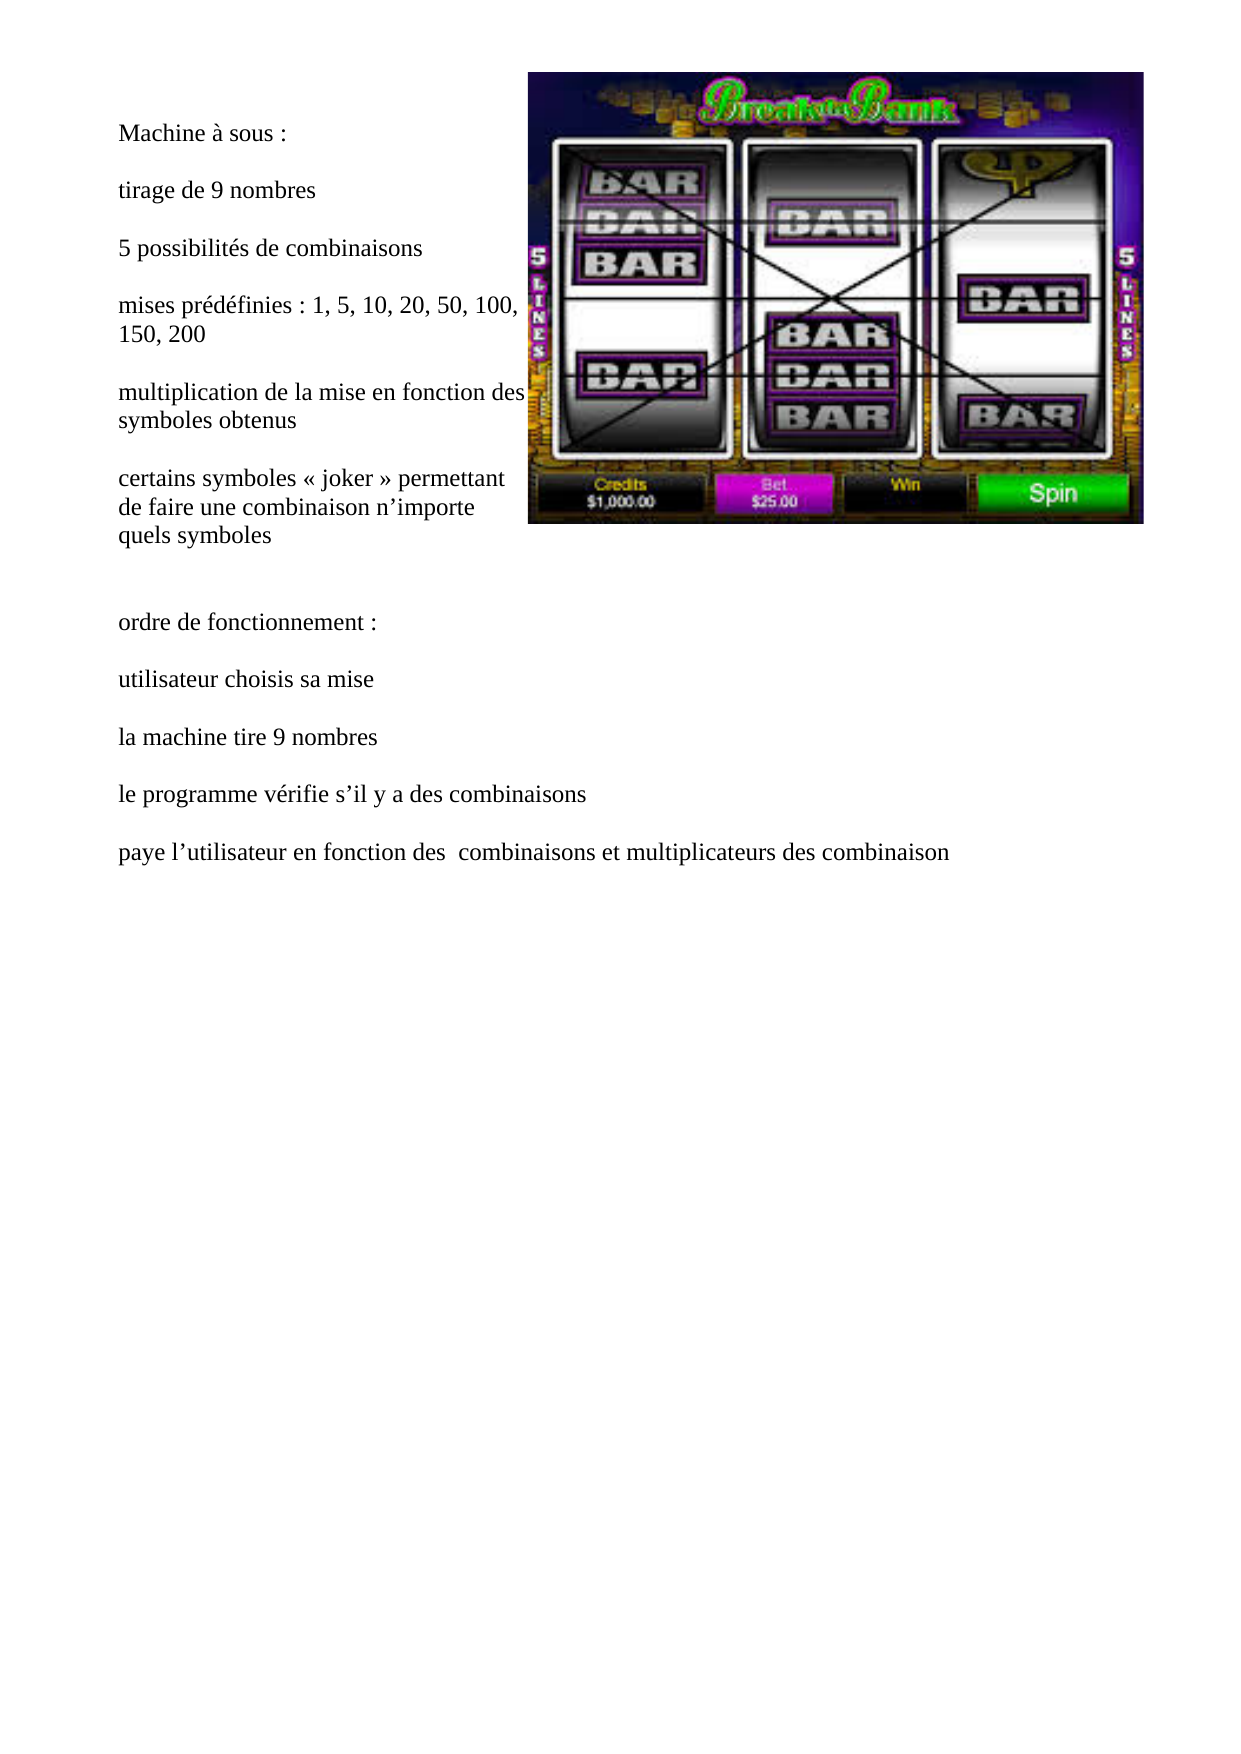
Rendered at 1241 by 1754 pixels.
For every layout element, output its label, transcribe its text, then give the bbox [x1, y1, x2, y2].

text ordre de fonctionnement : [118, 607, 1122, 636]
text utilisateur choisis sa mise [118, 664, 1122, 693]
text mises prédéfinies : 1, 5, 10, 20, 50, 100, 150, 200 [118, 291, 527, 348]
text certains symboles « joker » permettant de faire une combinaison n’importe quels symboles [118, 463, 1122, 549]
text 5 possibilités de combinaisons [118, 233, 527, 262]
text le programme vérifie s’il y a des combinaisons [118, 779, 1122, 808]
picture [527, 72, 1144, 524]
text multiplication de la mise en fonction des symboles obtenus [118, 377, 527, 434]
text tirage de 9 nombres [118, 176, 527, 204]
text paye l’utilisateur en fonction des combinaisons et multiplicateurs des combinaison [118, 837, 1122, 866]
text la machine tire 9 nombres [118, 722, 1122, 751]
text Machine à sous : [118, 118, 527, 147]
